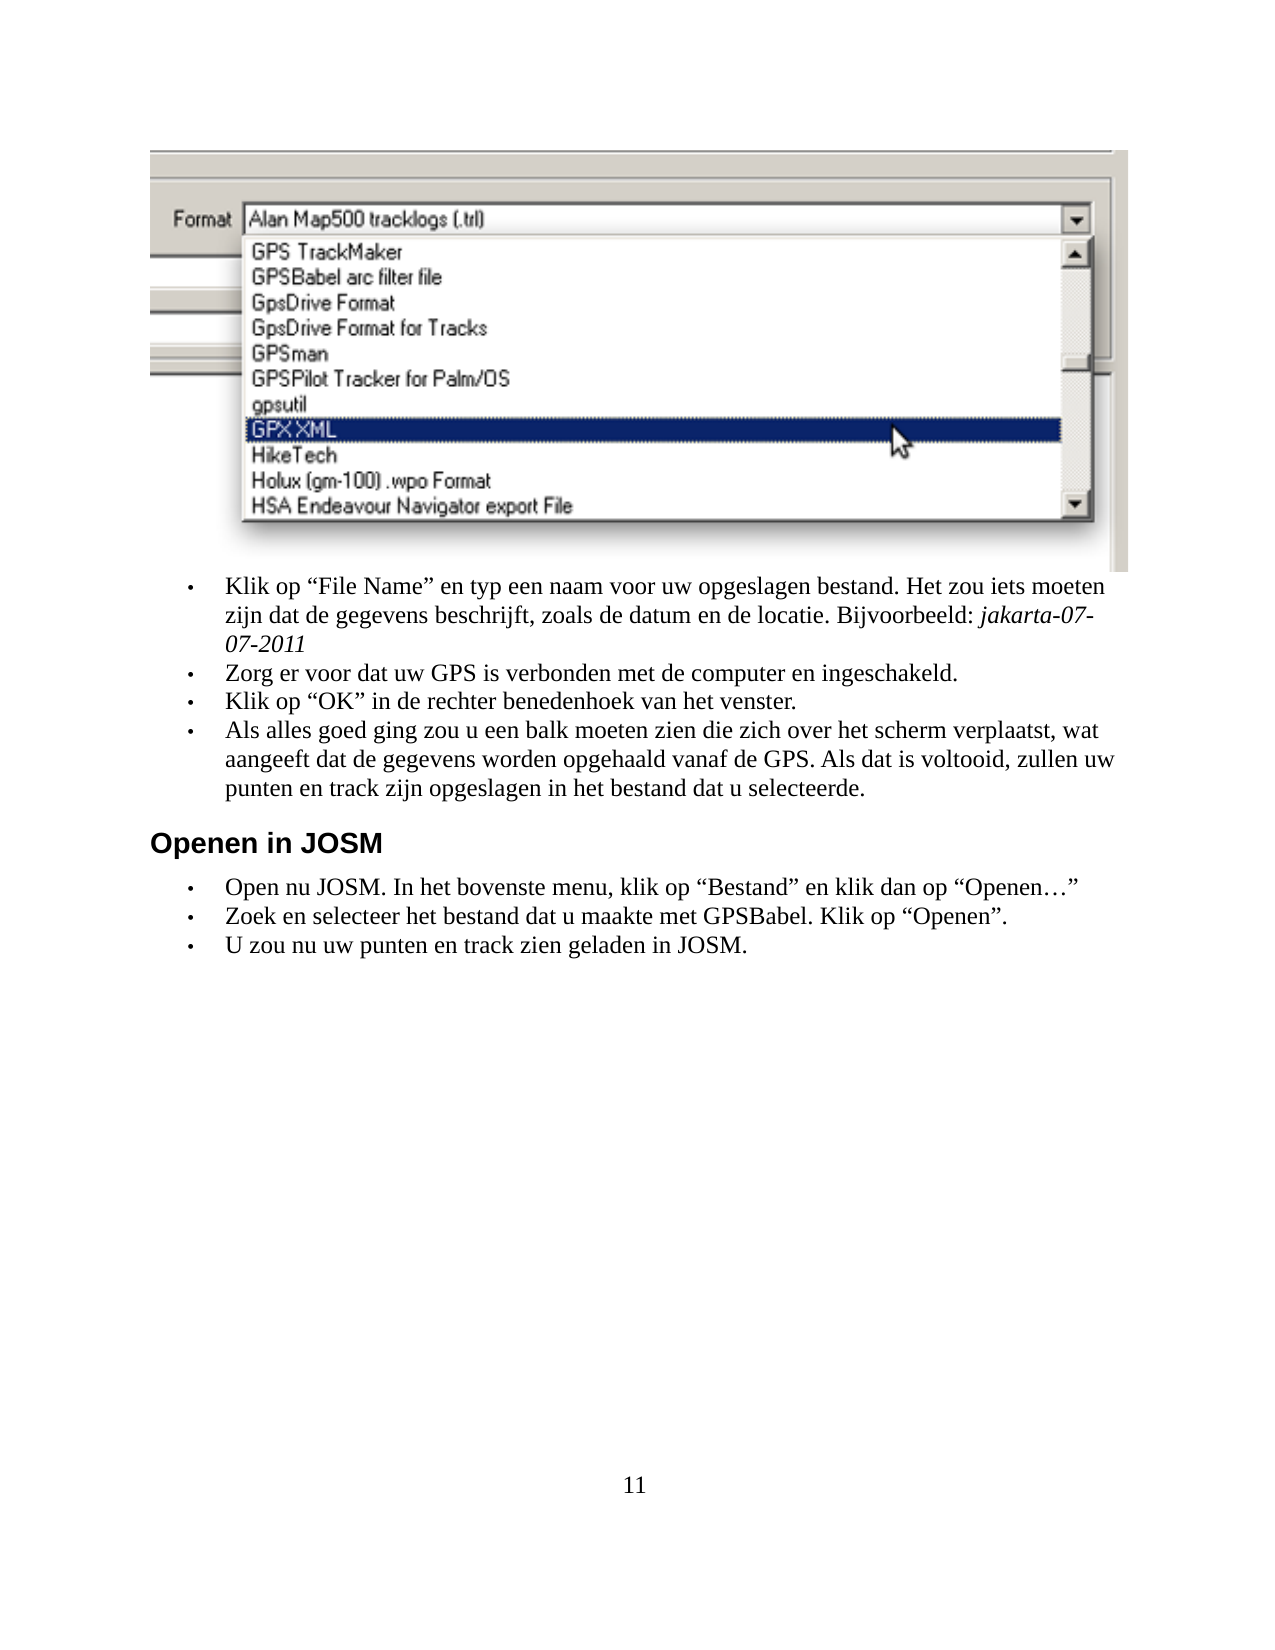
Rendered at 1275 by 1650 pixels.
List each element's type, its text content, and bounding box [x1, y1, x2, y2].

picture [150, 150, 1129, 572]
list Klik op “OK” in de rechter benedenhoek van het venster. [187, 686, 1125, 715]
list U zou nu uw punten en track zien geladen in JOSM. [187, 930, 1125, 959]
list Klik op “File Name” en typ een naam voor uw opgeslagen bestand. Het zou iets moeten zijn dat de gegevens beschrijft, zoals de datum en de locatie. Bijvoorbeeld: jakarta-07-07-2011 [187, 572, 1125, 658]
list Zorg er voor dat uw GPS is verbonden met de computer en ingeschakeld. [187, 658, 1125, 686]
list Open nu JOSM. In het bovenste menu, klik op “Bestand” en klik dan op “Openen…” [187, 872, 1125, 901]
list Als alles goed ging zou u een balk moeten zien die zich over het scherm verplaatst, wat aangeeft dat de gegevens worden opgehaald vanaf de GPS. Als dat is voltooid, zullen uw punten en track zijn opgeslagen in het bestand dat u selecteerde. [187, 715, 1125, 801]
list Zoek en selecteer het bestand dat u maakte met GPSBabel. Klik op “Openen”. [187, 901, 1125, 930]
subtitle Openen in JOSM [150, 826, 1125, 860]
